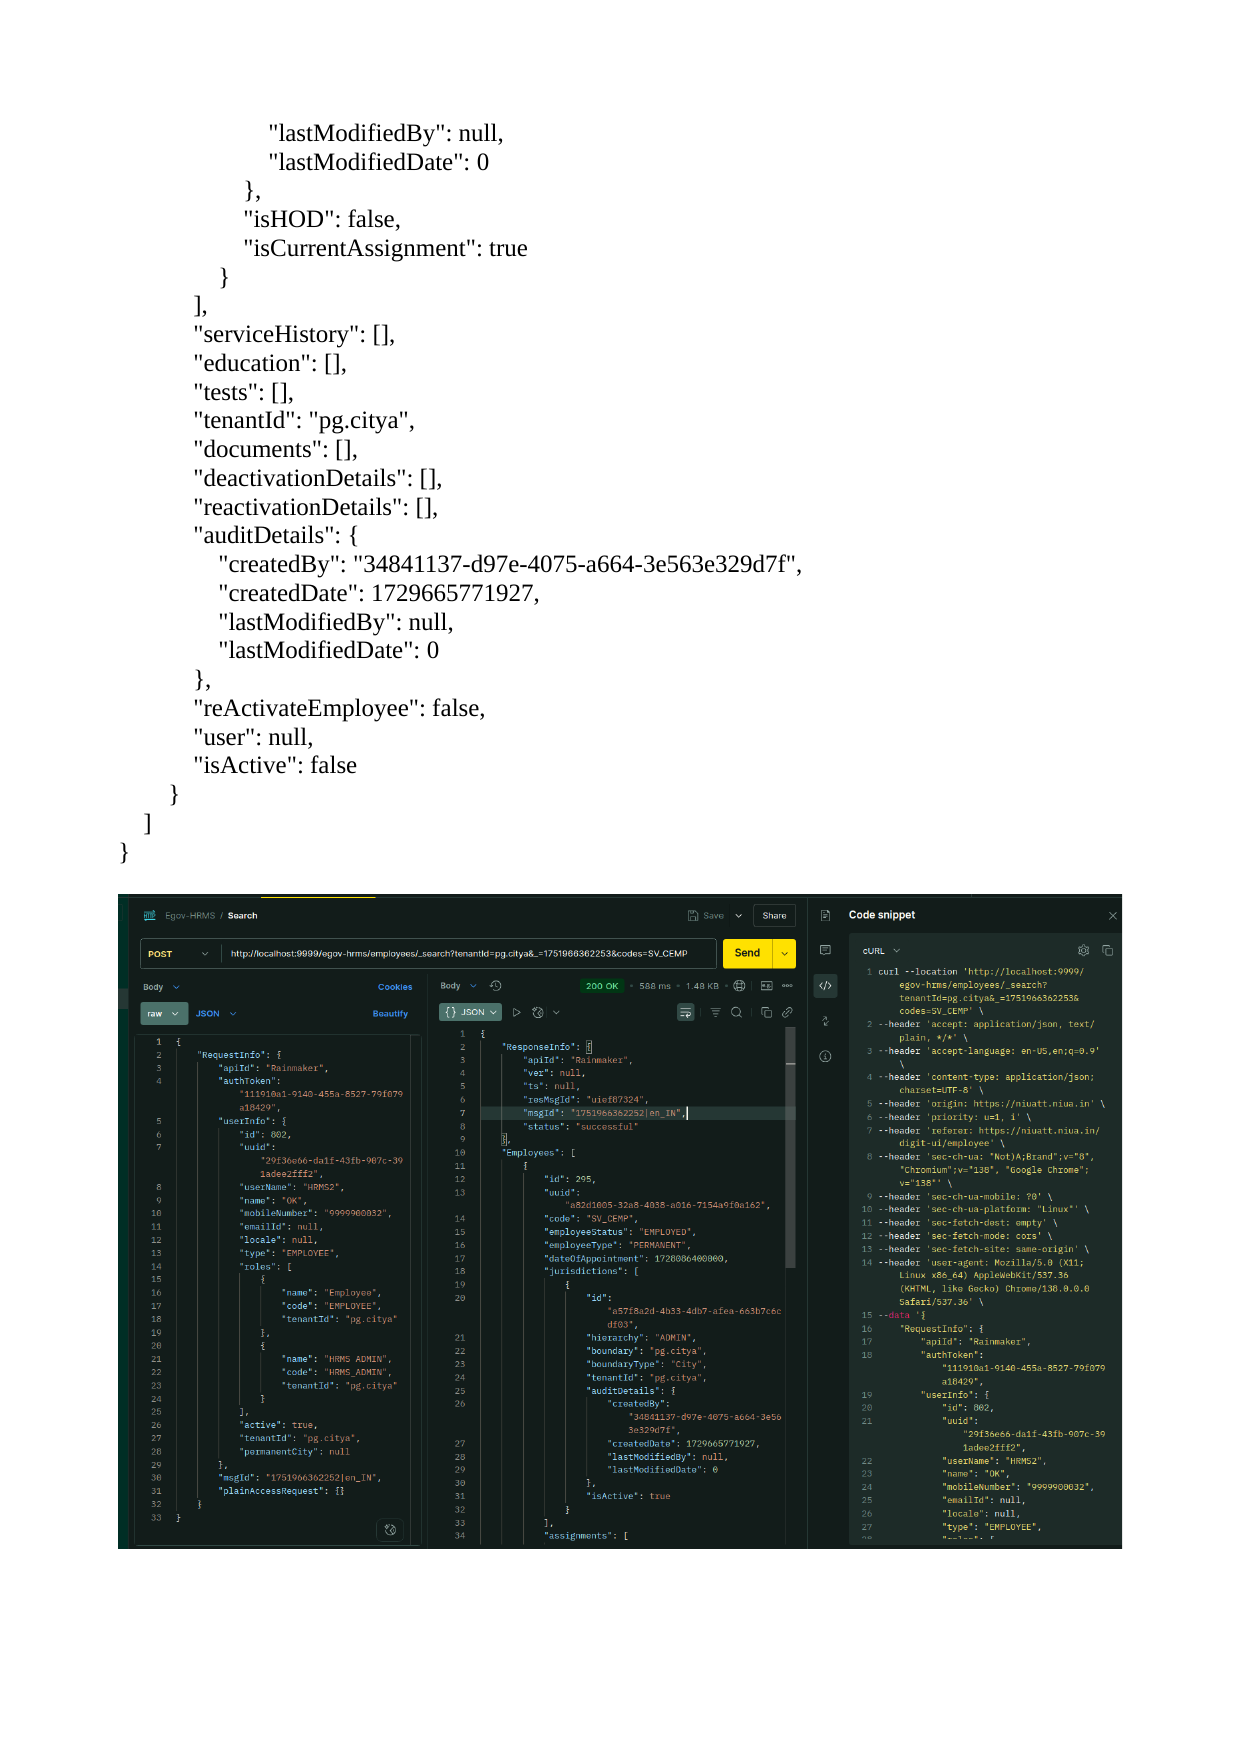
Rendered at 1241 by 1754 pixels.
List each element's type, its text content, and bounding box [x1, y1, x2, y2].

text "deactivationDetails": [], [118, 463, 1122, 492]
text "lastModifiedBy": null, [118, 118, 1122, 147]
text } [118, 262, 1122, 291]
text "isHOD": false, [118, 204, 1122, 233]
text ] [118, 808, 1122, 837]
picture [118, 894, 1123, 1549]
text "reactivationDetails": [], [118, 492, 1122, 521]
text "lastModifiedBy": null, [118, 607, 1122, 636]
text "createdBy": "34841137-d97e-4075-a664-3e563e329d7f", [118, 549, 1122, 578]
text "isCurrentAssignment": true [118, 233, 1122, 262]
text "tests": [], [118, 377, 1122, 406]
text "lastModifiedDate": 0 [118, 147, 1122, 176]
text "serviceHistory": [], [118, 319, 1122, 348]
text }, [118, 176, 1122, 204]
text "isActive": false [118, 751, 1122, 779]
text "education": [], [118, 348, 1122, 377]
text "user": null, [118, 722, 1122, 751]
text "reActivateEmployee": false, [118, 693, 1122, 722]
text "lastModifiedDate": 0 [118, 636, 1122, 664]
text } [118, 779, 1122, 808]
text "documents": [], [118, 434, 1122, 463]
text "createdDate": 1729665771927, [118, 578, 1122, 607]
text } [118, 837, 1122, 866]
text }, [118, 664, 1122, 693]
text "auditDetails": { [118, 521, 1122, 549]
text "tenantId": "pg.citya", [118, 406, 1122, 434]
text ], [118, 291, 1122, 319]
